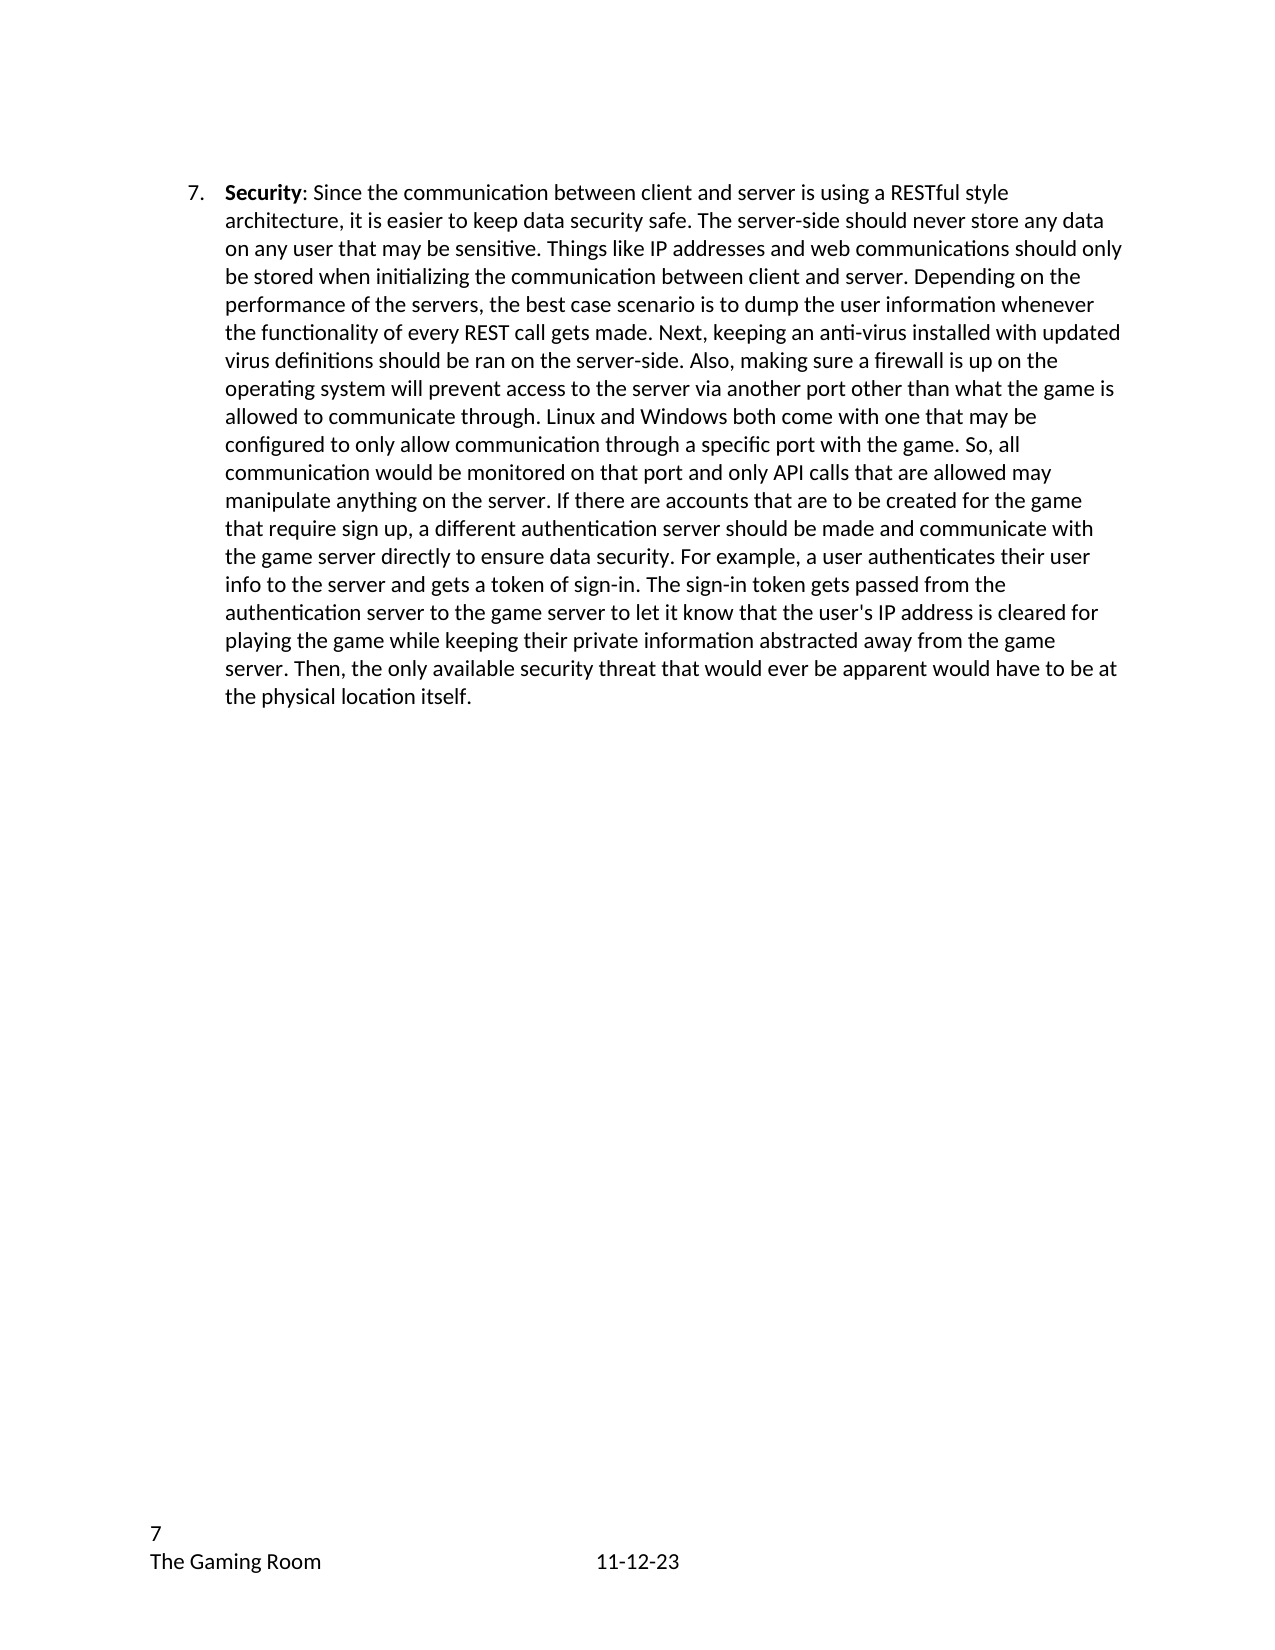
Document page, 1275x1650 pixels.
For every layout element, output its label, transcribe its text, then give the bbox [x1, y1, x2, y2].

subtitle Security: Since the communication between client and server is using a RESTful style architecture, it is easier to keep data security safe. The server-side should never store any data on any user that may be sensitive. Things like IP addresses and web communications should only be stored when initializing the communication between client and server. Depending on the performance of the servers, the best case scenario is to dump the user information whenever the functionality of every REST call gets made. Next, keeping an anti-virus installed with updated virus definitions should be ran on the server-side. Also, making sure a firewall is up on the operating system will prevent access to the server via another port other than what the game is allowed to communicate through. Linux and Windows both come with one that may be configured to only allow communication through a specific port with the game. So, all communication would be monitored on that port and only API calls that are allowed may manipulate anything on the server. If there are accounts that are to be created for the game that require sign up, a different authentication server should be made and communicate with the game server directly to ensure data security. For example, a user authenticates their user info to the server and gets a token of sign-in. The sign-in token gets passed from the authentication server to the game server to let it know that the user's IP address is cleared for playing the game while keeping their private information abstracted away from the game server. Then, the only available security threat that would ever be apparent would have to be at the physical location itself. [187, 178, 1125, 710]
